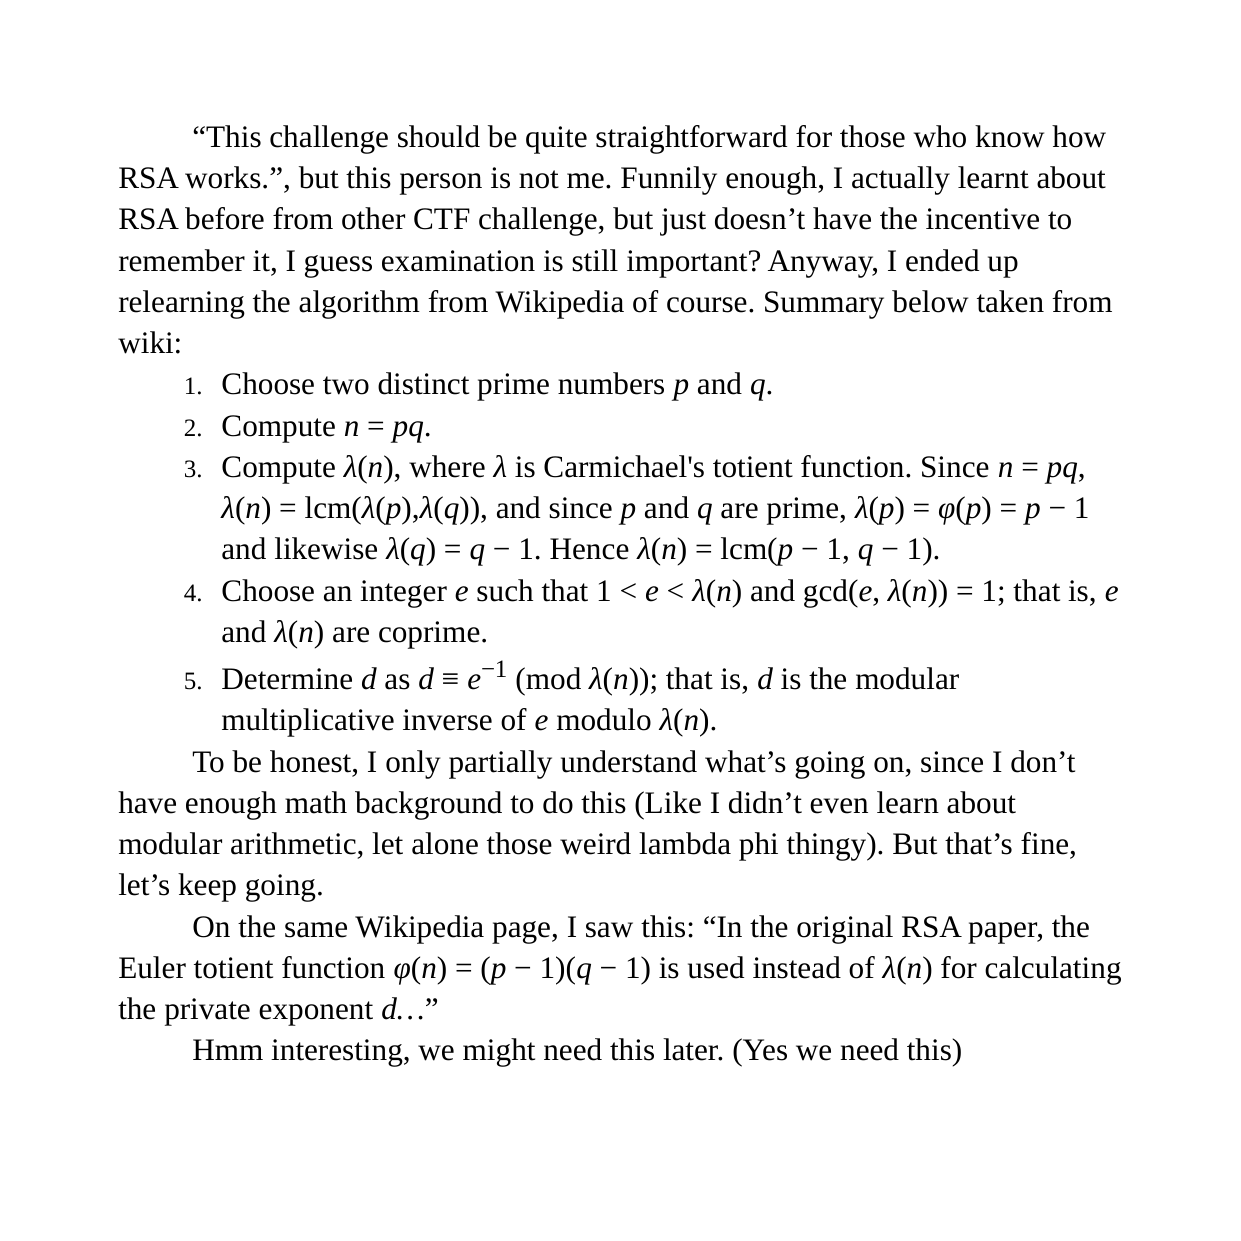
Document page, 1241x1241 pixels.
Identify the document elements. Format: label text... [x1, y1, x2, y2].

list Choose two distinct prime numbers p and q. [184, 366, 1122, 402]
list Choose an integer e such that 1 < e < λ(n) and gcd(e, λ(n)) = 1; that is, e and λ(n) are coprime. [184, 572, 1122, 649]
list Determine d as d ≡ e−1 (mod λ(n)); that is, d is the modular multiplicative inverse of e modulo λ(n). [184, 654, 1122, 737]
text Hmm interesting, we might need this later. (Yes we need this) [118, 1032, 1122, 1067]
text On the same Wikipedia page, I saw this: “In the original RSA paper, the Euler totient function φ(n) = (p − 1)(q − 1) is used instead of λ(n) for calculating the private exponent d…” [118, 908, 1122, 1026]
list Compute n = pq. [184, 407, 1122, 443]
text To be honest, I only partially understand what’s going on, since I don’t have enough math background to do this (Like I didn’t even learn about modular arithmetic, let alone those weird lambda phi thingy). But that’s fine, let’s keep going. [118, 743, 1122, 902]
text “This challenge should be quite straightforward for those who know how RSA works.”, but this person is not me. Funnily enough, I actually learnt about RSA before from other CTF challenge, but just doesn’t have the incentive to remember it, I guess examination is still important? Anyway, I ended up relearning the algorithm from Wikipedia of course. Summary below taken from wiki: [118, 118, 1122, 360]
list Compute λ(n), where λ is Carmichael's totient function. Since n = pq, λ(n) = lcm(λ(p),λ(q)), and since p and q are prime, λ(p) = φ(p) = p − 1 and likewise λ(q) = q − 1. Hence λ(n) = lcm(p − 1, q − 1). [184, 448, 1122, 567]
